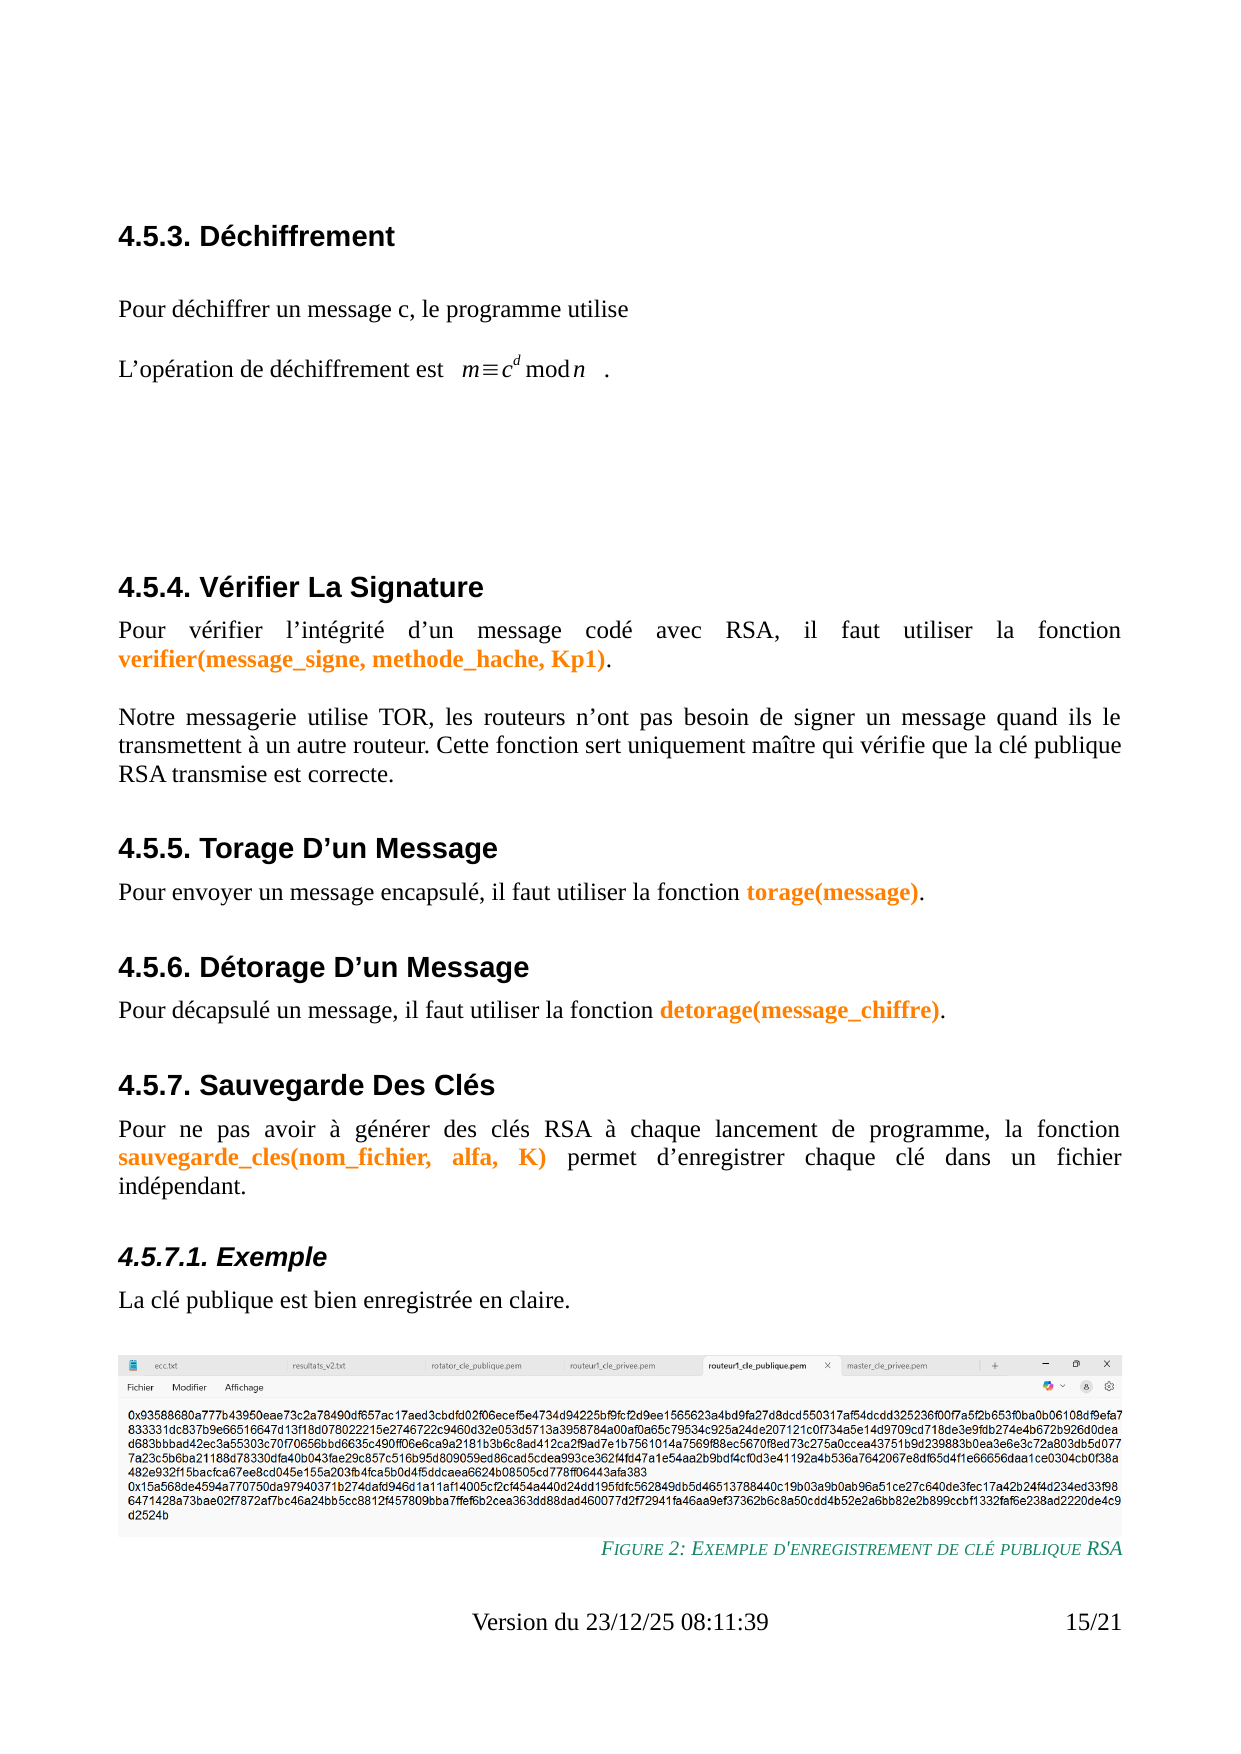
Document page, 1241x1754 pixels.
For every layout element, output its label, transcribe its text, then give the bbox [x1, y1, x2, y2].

subtitle déchiffrement [118, 219, 1122, 252]
text Pour vérifier l’intégrité d’un message codé avec RSA, il faut utiliser la fonction verifier(message_signe, methode_hache, Kp1). [118, 616, 1122, 673]
text Pour envoyer un message encapsulé, il faut utiliser la fonction torage(message). [118, 877, 1122, 906]
text La clé publique est bien enregistrée en claire. [118, 1285, 1122, 1314]
text Pour décapsulé un message, il faut utiliser la fonction detorage(message_chiffre). [118, 996, 1122, 1024]
text Pour déchiffrer un message c, le programme utilise [118, 294, 1122, 322]
subtitle Exemple [118, 1241, 1122, 1272]
subtitle Torage d’un message [118, 831, 1122, 865]
text Figure 2: Exemple d'enregistrement de clé publique RSA [118, 1537, 1122, 1560]
text Notre messagerie utilise TOR, les routeurs n’ont pas besoin de signer un message quand ils le transmettent à un autre routeur. Cette fonction sert uniquement maître qui vérifie que la clé publique RSA transmise est correcte. [118, 702, 1122, 788]
subtitle Vérifier la signature [118, 569, 1122, 603]
subtitle Détorage d’un message [118, 949, 1122, 983]
text L’opération de déchiffrement est. [118, 351, 1122, 382]
text Pour ne pas avoir à générer des clés RSA à chaque lancement de programme, la fonction sauvegarde_cles(nom_fichier, alfa, K) permet d’enregistrer chaque clé dans un fichier indépendant. [118, 1114, 1122, 1200]
subtitle Sauvegarde des clés [118, 1068, 1122, 1101]
picture [118, 1355, 1123, 1537]
